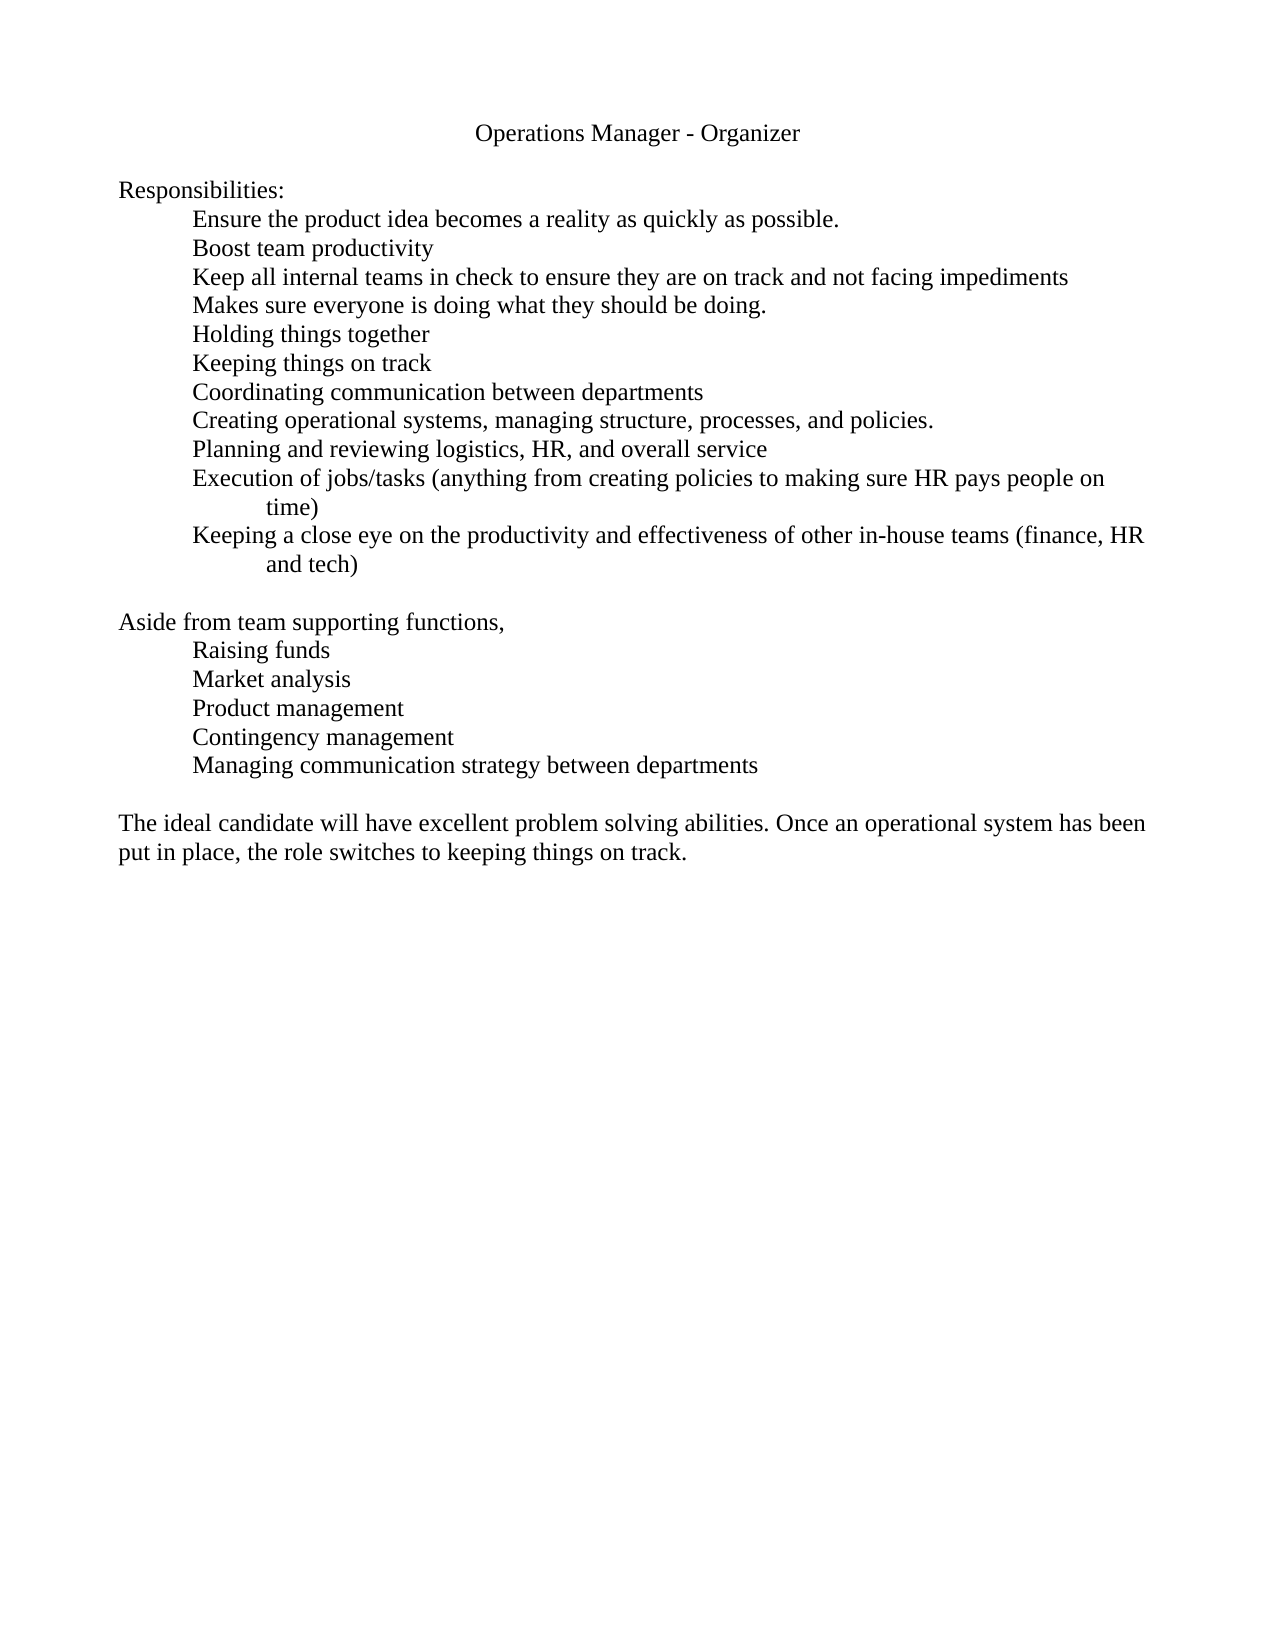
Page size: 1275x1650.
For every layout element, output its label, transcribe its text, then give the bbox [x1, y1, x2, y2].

text Coordinating communication between departments [118, 377, 1157, 406]
text Planning and reviewing logistics, HR, and overall service [118, 434, 1157, 463]
text Product management [118, 693, 1157, 722]
text Makes sure everyone is doing what they should be doing. [118, 291, 1157, 319]
text Keeping things on track [118, 348, 1157, 377]
text The ideal candidate will have excellent problem solving abilities. Once an operational system has been put in place, the role switches to keeping things on track. [118, 808, 1157, 866]
text Contingency management [118, 722, 1157, 751]
text Market analysis [118, 664, 1157, 693]
text Holding things together [118, 319, 1157, 348]
text Keep all internal teams in check to ensure they are on track and not facing impediments [118, 262, 1157, 291]
text Raising funds [118, 636, 1157, 664]
text Creating operational systems, managing structure, processes, and policies. [118, 406, 1157, 434]
text Operations Manager - Organizer [118, 118, 1157, 147]
text Responsibilities: [118, 176, 1157, 204]
text Execution of jobs/tasks (anything from creating policies to making sure HR pays people on time) [118, 463, 1157, 521]
text Managing communication strategy between departments [118, 751, 1157, 779]
text Ensure the product idea becomes a reality as quickly as possible. [118, 204, 1157, 233]
text Keeping a close eye on the productivity and effectiveness of other in-house teams (finance, HR and tech) [118, 521, 1157, 578]
text Aside from team supporting functions, [118, 607, 1157, 636]
text Boost team productivity [118, 233, 1157, 262]
